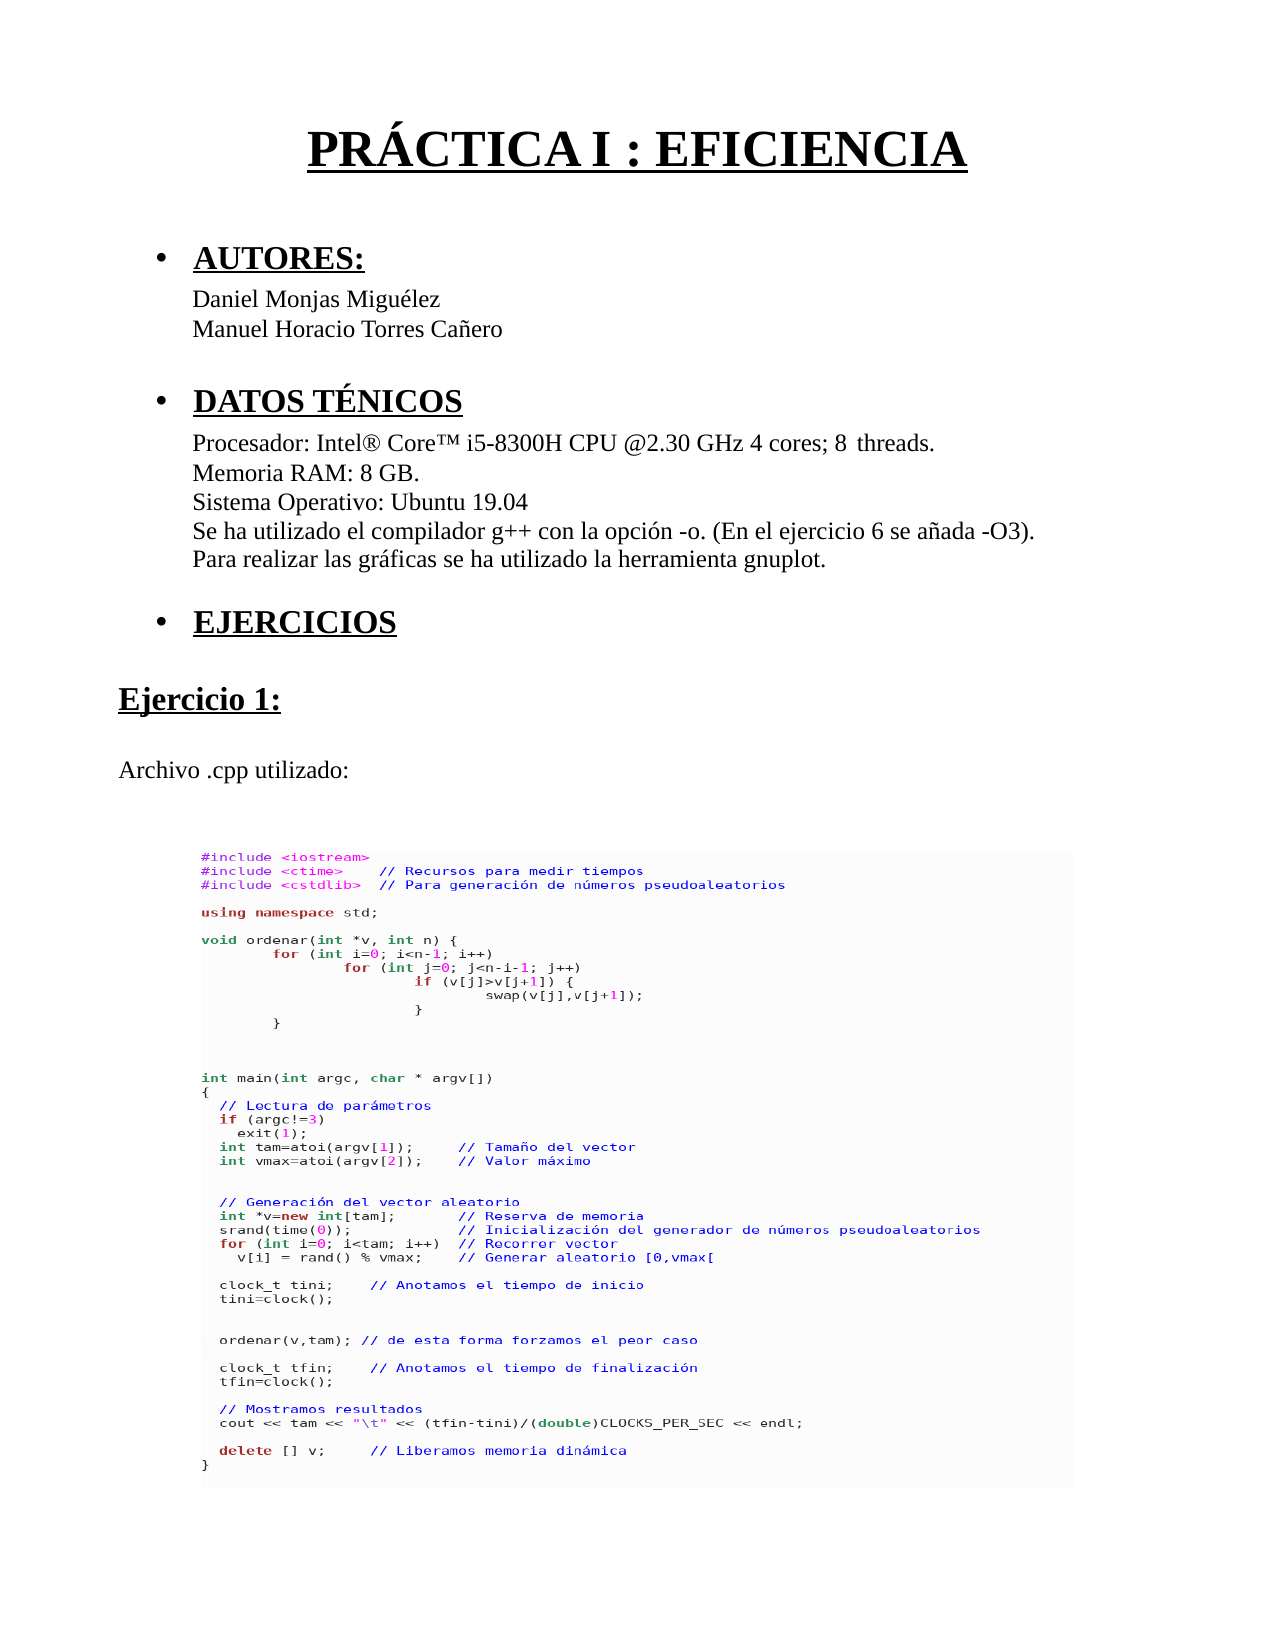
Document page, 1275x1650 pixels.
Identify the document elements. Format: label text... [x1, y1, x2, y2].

list DATOS TÉNICOS [156, 382, 1157, 420]
text PRÁCTICA I : EFICIENCIA [118, 118, 1157, 178]
text Daniel Monjas Miguélez [118, 276, 1157, 314]
text Para realizar las gráficas se ha utilizado la herramienta gnuplot. [118, 544, 1157, 573]
picture [201, 851, 1074, 1488]
text Se ha utilizado el compilador g++ con la opción -o. (En el ejercicio 6 se añada -O3). [118, 516, 1157, 544]
text Archivo .cpp utilizado: [118, 755, 1157, 784]
text Sistema Operativo: Ubuntu 19.04 [118, 487, 1157, 516]
text Memoria RAM: 8 GB. [118, 458, 1157, 487]
text Procesador: Intel® Core™ i5-8300H CPU @2.30 GHz 4 cores; 8 threads. [118, 420, 1157, 458]
text Manuel Horacio Torres Cañero [118, 314, 1157, 343]
list EJERCICIOS [156, 602, 1157, 640]
list AUTORES: [156, 238, 1157, 276]
text Ejercicio 1: [118, 679, 1157, 717]
